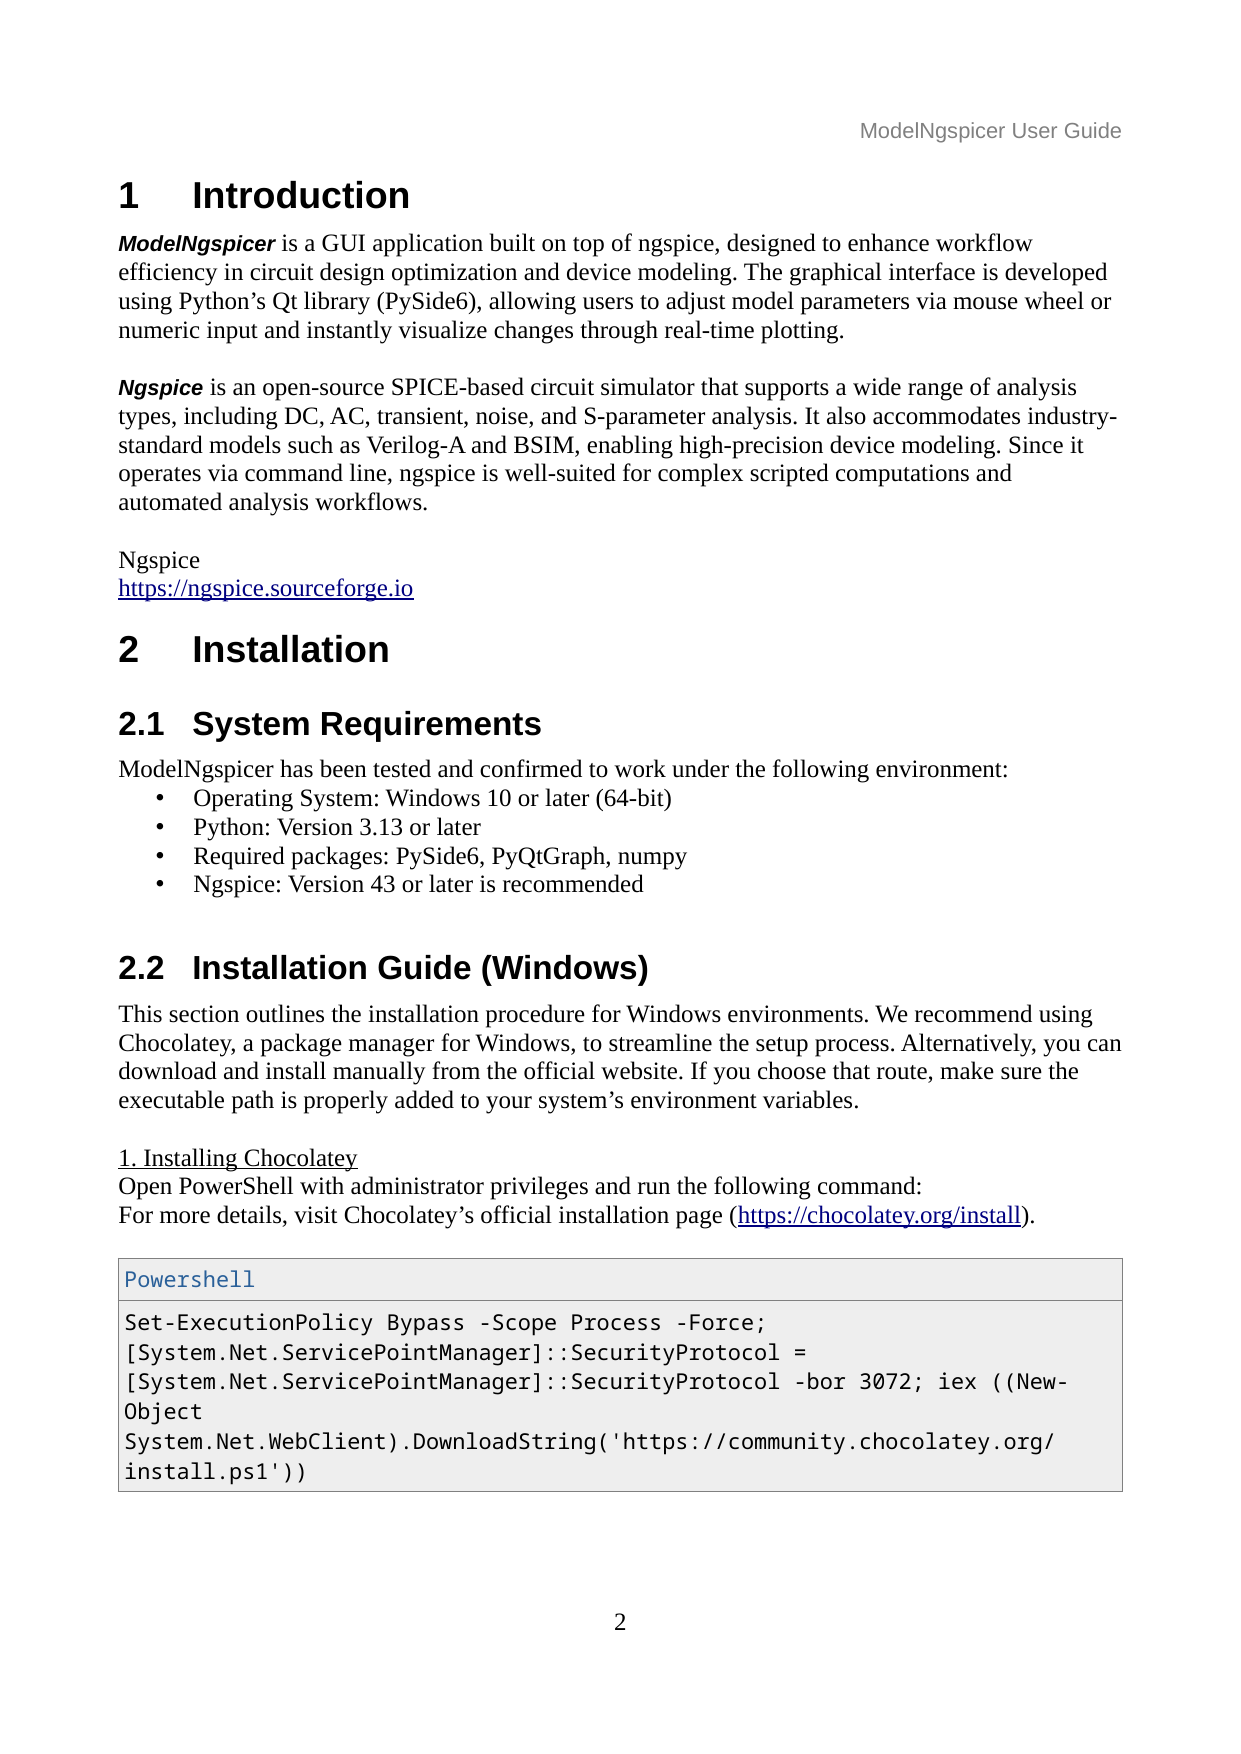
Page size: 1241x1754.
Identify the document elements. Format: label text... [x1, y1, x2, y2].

text ModelNgspicer has been tested and confirmed to work under the following environment: [118, 754, 1122, 783]
list Required packages: PySide6, PyQtGraph, numpy [156, 841, 1122, 869]
table_cell Set-ExecutionPolicy Bypass -Scope Process -Force; [System.Net.ServicePointManager]::SecurityProtocol = [System.Net.ServicePointManager]::SecurityProtocol -bor 3072; iex ((New-Object System.Net.WebClient).DownloadString('https://community.chocolatey.org/install.ps1')) [119, 1301, 1122, 1491]
table_header Powershell [119, 1259, 1122, 1300]
subtitle Introduction [118, 173, 1122, 216]
text 1. Installing Chocolatey [118, 1143, 1122, 1171]
subtitle System Requirements [118, 704, 1122, 742]
text Ngspice is an open-source SPICE-based circuit simulator that supports a wide range of analysis types, including DC, AC, transient, noise, and S-parameter analysis. It also accommodates industry-standard models such as Verilog-A and BSIM, enabling high-precision device modeling. Since it operates via command line, ngspice is well-suited for complex scripted computations and automated analysis workflows. [118, 372, 1122, 516]
text For more details, visit Chocolatey’s official installation page (https://chocolatey.org/install). [118, 1200, 1122, 1229]
text Open PowerShell with administrator privileges and run the following command: [118, 1171, 1122, 1200]
list Ngspice: Version 43 or later is recommended [156, 869, 1122, 898]
text https://ngspice.sourceforge.io [118, 573, 1122, 602]
subtitle Installation [118, 627, 1122, 670]
list Python: Version 3.13 or later [156, 812, 1122, 841]
text Ngspice [118, 545, 1122, 573]
list Operating System: Windows 10 or later (64-bit) [156, 783, 1122, 812]
text This section outlines the installation procedure for Windows environments. We recommend using Chocolatey, a package manager for Windows, to streamline the setup process. Alternatively, you can download and install manually from the official website. If you choose that route, make sure the executable path is properly added to your system’s environment variables. [118, 999, 1122, 1114]
text ModelNgspicer is a GUI application built on top of ngspice, designed to enhance workflow efficiency in circuit design optimization and device modeling. The graphical interface is developed using Python’s Qt library (PySide6), allowing users to adjust model parameters via mouse wheel or numeric input and instantly visualize changes through real-time plotting. [118, 228, 1122, 343]
subtitle Installation Guide (Windows) [118, 948, 1122, 986]
